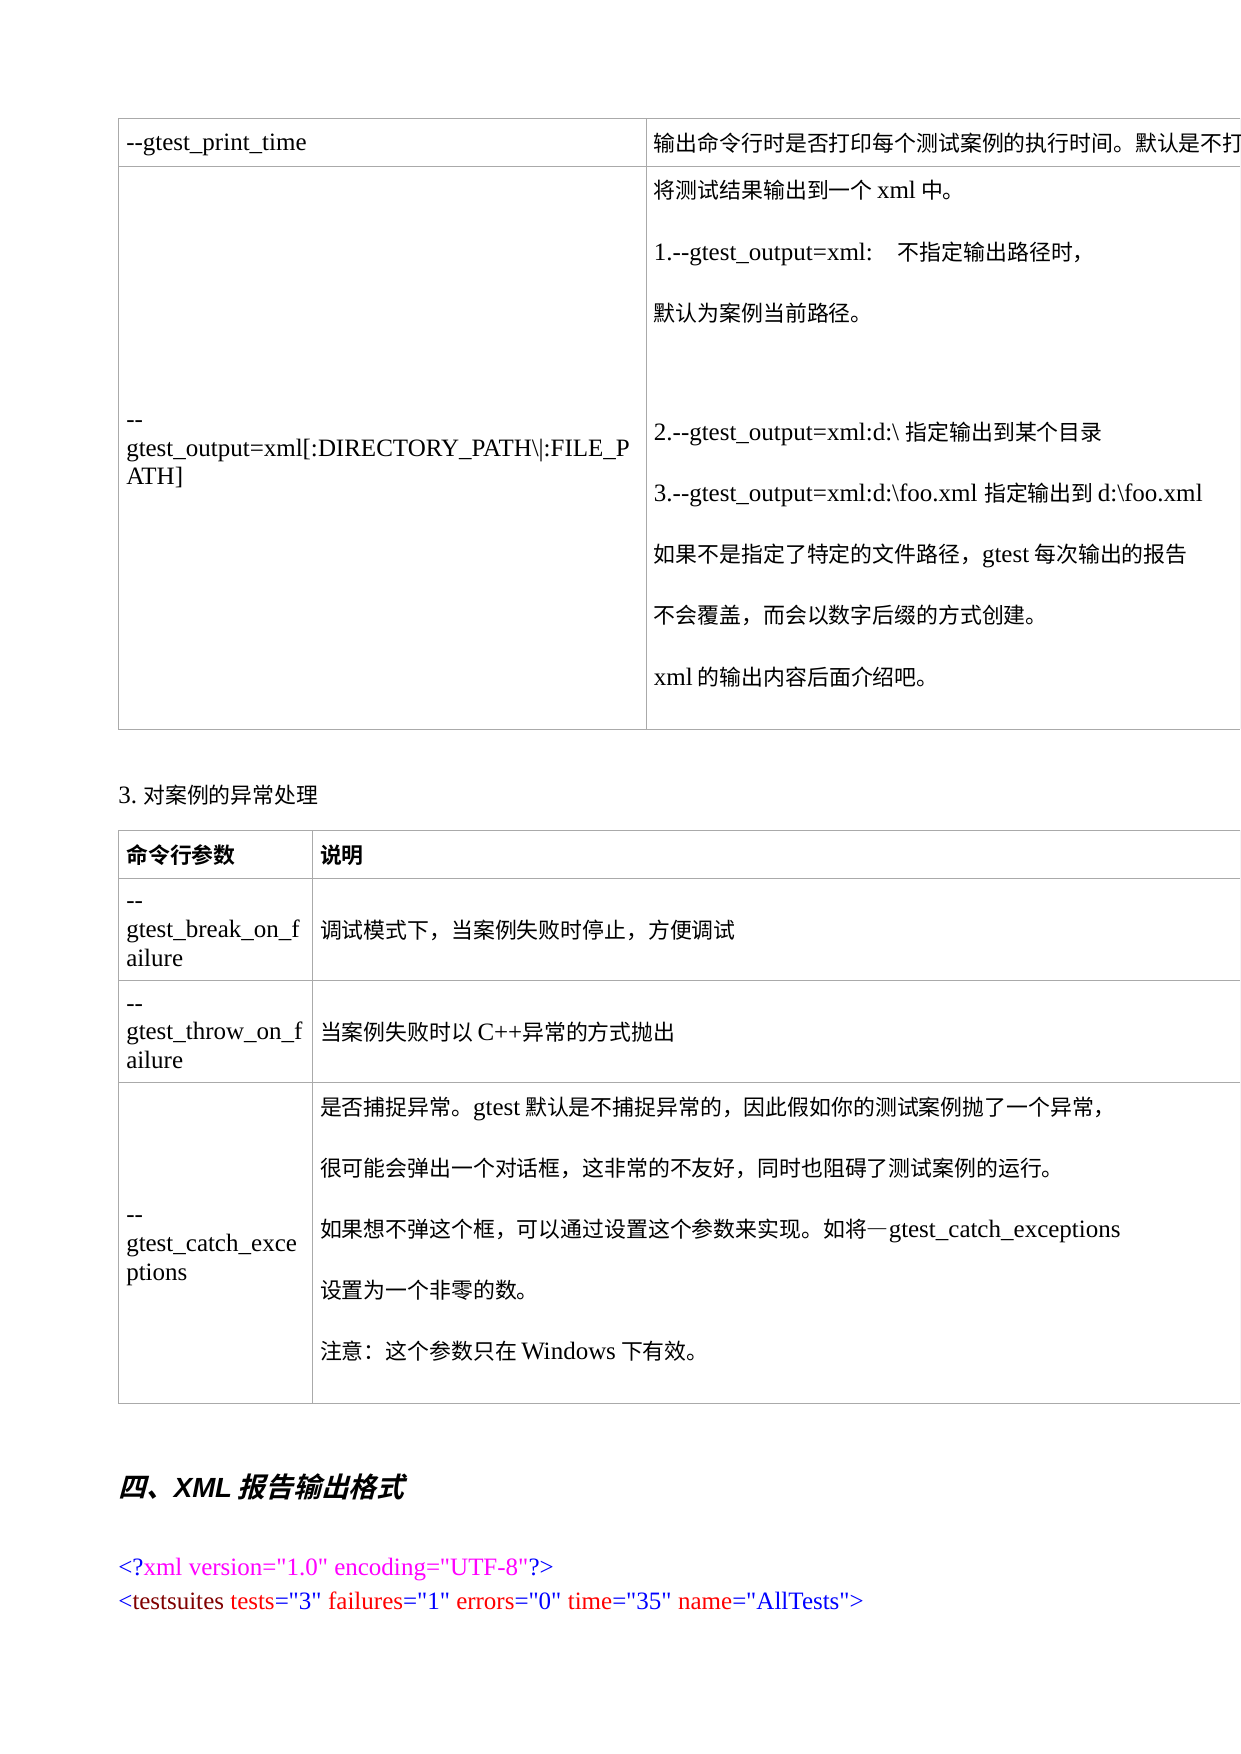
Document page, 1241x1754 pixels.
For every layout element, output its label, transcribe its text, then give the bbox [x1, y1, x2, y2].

table_cell --gtest_catch_exceptions [119, 1083, 312, 1403]
table_cell 输出命令行时是否打印每个测试案例的执行时间。默认是不打印的。 [647, 119, 1240, 166]
table_cell --gtest_break_on_failure [119, 879, 312, 980]
table_cell 是否捕捉异常。gtest默认是不捕捉异常的，因此假如你的测试案例抛了一个异常， 很可能会弹出一个对话框，这非常的不友好，同时也阻碍了测试案例的运行。 如果想不弹这个框，可以通过设置这个参数来实现。如将—gtest_catch_exceptions 设置为一个非零的数。 注意：这个参数只在Windows下有效。 [313, 1083, 1240, 1403]
table_cell 调试模式下，当案例失败时停止，方便调试 [313, 879, 1240, 980]
table_cell --gtest_throw_on_failure [119, 981, 312, 1082]
table_header 命令行参数 [119, 831, 312, 878]
table_cell --gtest_print_time [119, 119, 646, 166]
subtitle 四、XML报告输出格式 [118, 1465, 1122, 1505]
text 3. 对案例的异常处理 [118, 778, 1122, 809]
table_cell --gtest_output=xml[:DIRECTORY_PATH\|:FILE_PATH] [119, 167, 646, 729]
table_cell 将测试结果输出到一个xml中。 1.--gtest_output=xml: 不指定输出路径时， 默认为案例当前路径。 2.--gtest_output=xml:d:\ 指定输出到某个目录 3.--gtest_output=xml:d:\foo.xml 指定输出到d:\foo.xml 如果不是指定了特定的文件路径，gtest每次输出的报告 不会覆盖，而会以数字后缀的方式创建。 xml的输出内容后面介绍吧。 [647, 167, 1240, 729]
text <?xml version="1.0" encoding="UTF-8"?> <testsuites tests="3" failures="1" errors="0" time="35" name="AllTests"> [118, 1552, 1122, 1615]
table_header 说明 [313, 831, 1240, 878]
table_cell 当案例失败时以C++异常的方式抛出 [313, 981, 1240, 1082]
